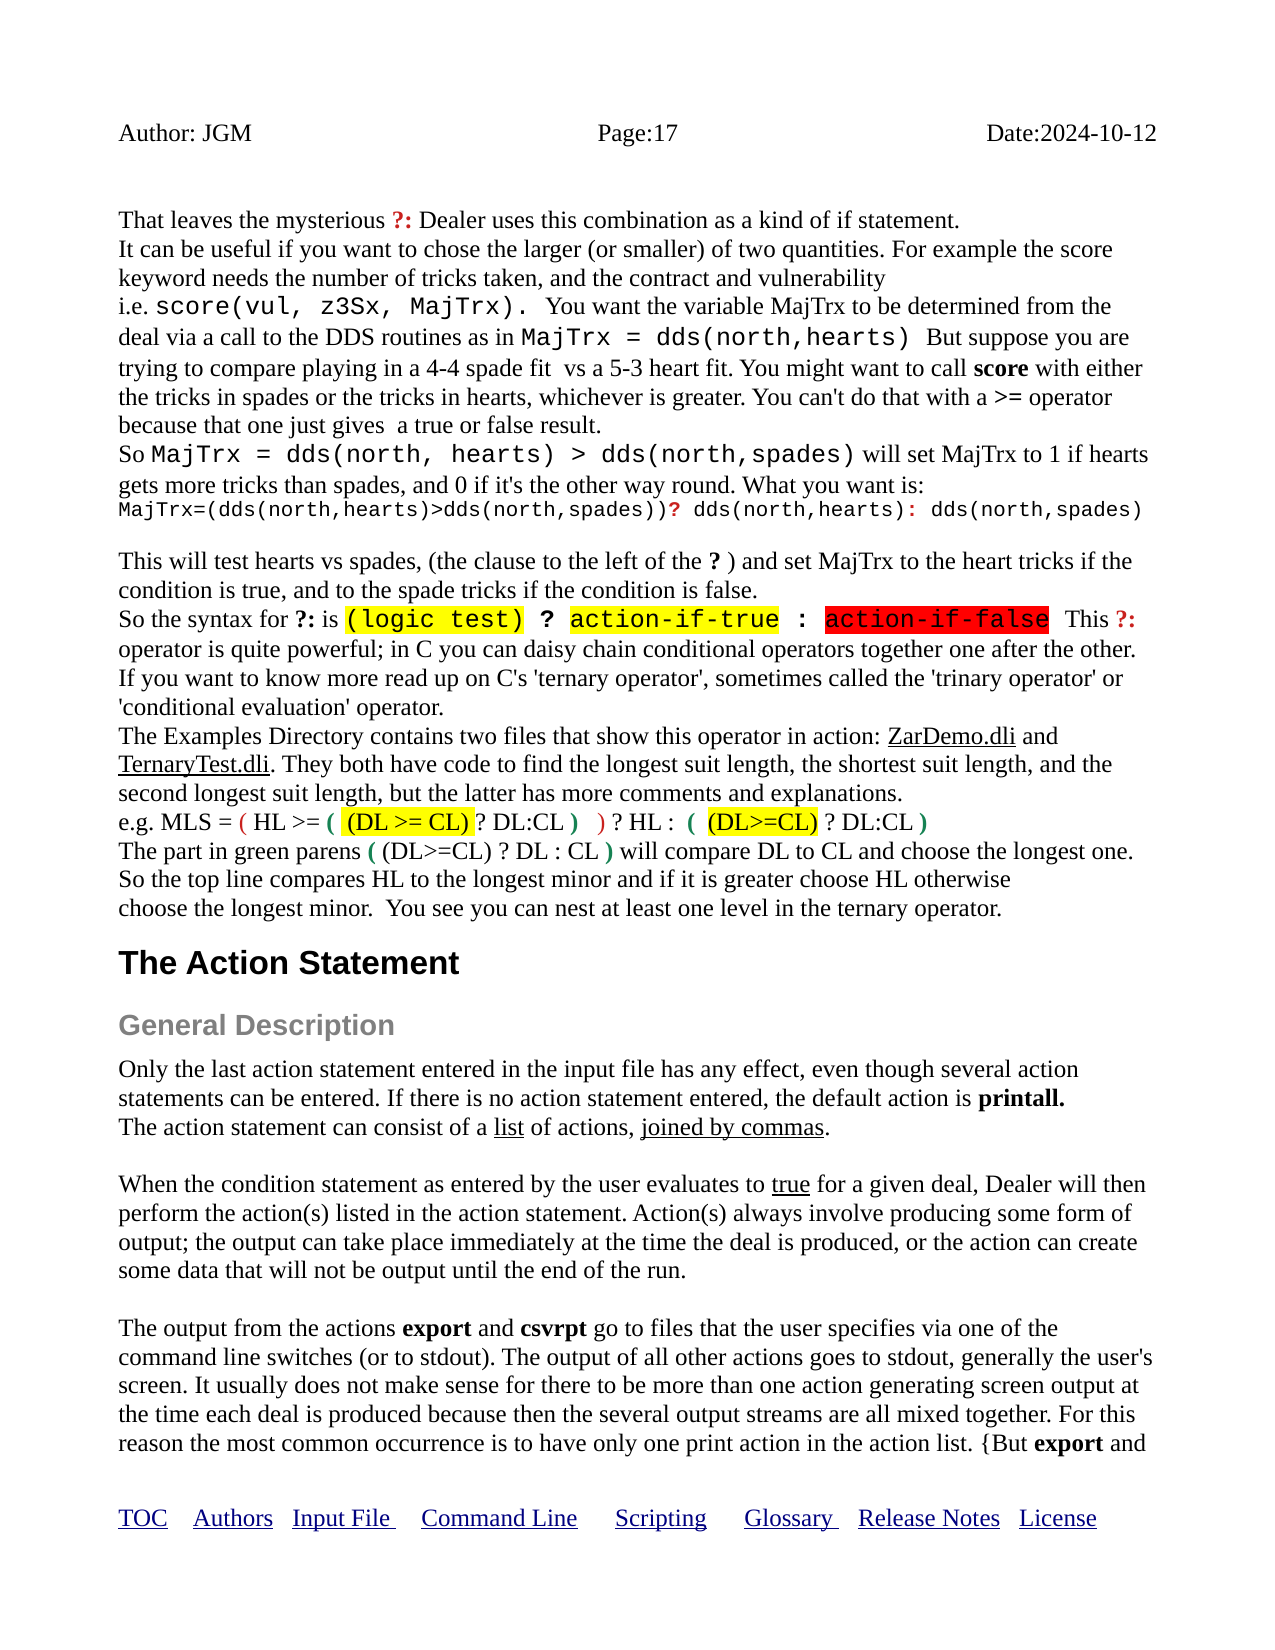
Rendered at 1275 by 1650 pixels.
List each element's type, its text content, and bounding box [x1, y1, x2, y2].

text Only the last action statement entered in the input file has any effect, even though several action statements can be entered. If there is no action statement entered, the default action is printall. [118, 1054, 1157, 1112]
text When the condition statement as entered by the user evaluates to true for a given deal, Dealer will then perform the action(s) listed in the action statement. Action(s) always involve producing some form of output; the output can take place immediately at the time the deal is produced, or the action can create some data that will not be output until the end of the run. [118, 1169, 1157, 1284]
text So the top line compares HL to the longest minor and if it is greater choose HL otherwise [118, 864, 1157, 893]
text This will test hearts vs spades, (the clause to the left of the ? ) and set MajTrx to the heart tricks if the condition is true, and to the spade tricks if the condition is false. [118, 546, 1157, 604]
text MajTrx=(dds(north,hearts)>dds(north,spades))? dds(north,hearts): dds(north,spades) [118, 499, 1157, 522]
text The Examples Directory contains two files that show this operator in action: ZarDemo.dli and TernaryTest.dli. They both have code to find the longest suit length, the shortest suit length, and the second longest suit length, but the latter has more comments and explanations. [118, 721, 1157, 807]
text i.e. score(vul, z3Sx, MajTrx). You want the variable MajTrx to be determined from the deal via a call to the DDS routines as in MajTrx = dds(north,hearts) But suppose you are trying to compare playing in a 4-4 spade fit vs a 5-3 heart fit. You might want to call score with either the tricks in spades or the tricks in hearts, whichever is greater. You can't do that with a >= operator because that one just gives a true or false result. [118, 291, 1157, 439]
text The output from the actions export and csvrpt go to files that the user specifies via one of the command line switches (or to stdout). The output of all other actions goes to stdout, generally the user's screen. It usually does not make sense for there to be more than one action generating screen output at the time each deal is produced because then the several output streams are all mixed together. For this reason the most common occurrence is to have only one print action in the action list. {But export and [118, 1313, 1157, 1457]
subtitle General Description [118, 1008, 1157, 1042]
text It can be useful if you want to chose the larger (or smaller) of two quantities. For example the score keyword needs the number of tricks taken, and the contract and vulnerability [118, 234, 1157, 291]
text e.g. MLS = ( HL >= ( (DL >= CL) ? DL:CL ) ) ? HL : ( (DL>=CL) ? DL:CL ) [118, 807, 1157, 836]
subtitle The Action Statement [118, 943, 1157, 981]
text The part in green parens ( (DL>=CL) ? DL : CL ) will compare DL to CL and choose the longest one. [118, 836, 1157, 864]
text The action statement can consist of a list of actions, joined by commas. [118, 1112, 1157, 1141]
text So the syntax for ?: is (logic test) ? action-if-true : action-if-false This ?: operator is quite powerful; in C you can daisy chain conditional operators together one after the other. If you want to know more read up on C's 'ternary operator', sometimes called the 'trinary operator' or 'conditional evaluation' operator. [118, 604, 1157, 721]
text choose the longest minor. You see you can nest at least one level in the ternary operator. [118, 893, 1157, 922]
text So MajTrx = dds(north, hearts) > dds(north,spades) will set MajTrx to 1 if hearts gets more tricks than spades, and 0 if it's the other way round. What you want is: [118, 439, 1157, 499]
text That leaves the mysterious ?: Dealer uses this combination as a kind of if statement. [118, 205, 1157, 234]
